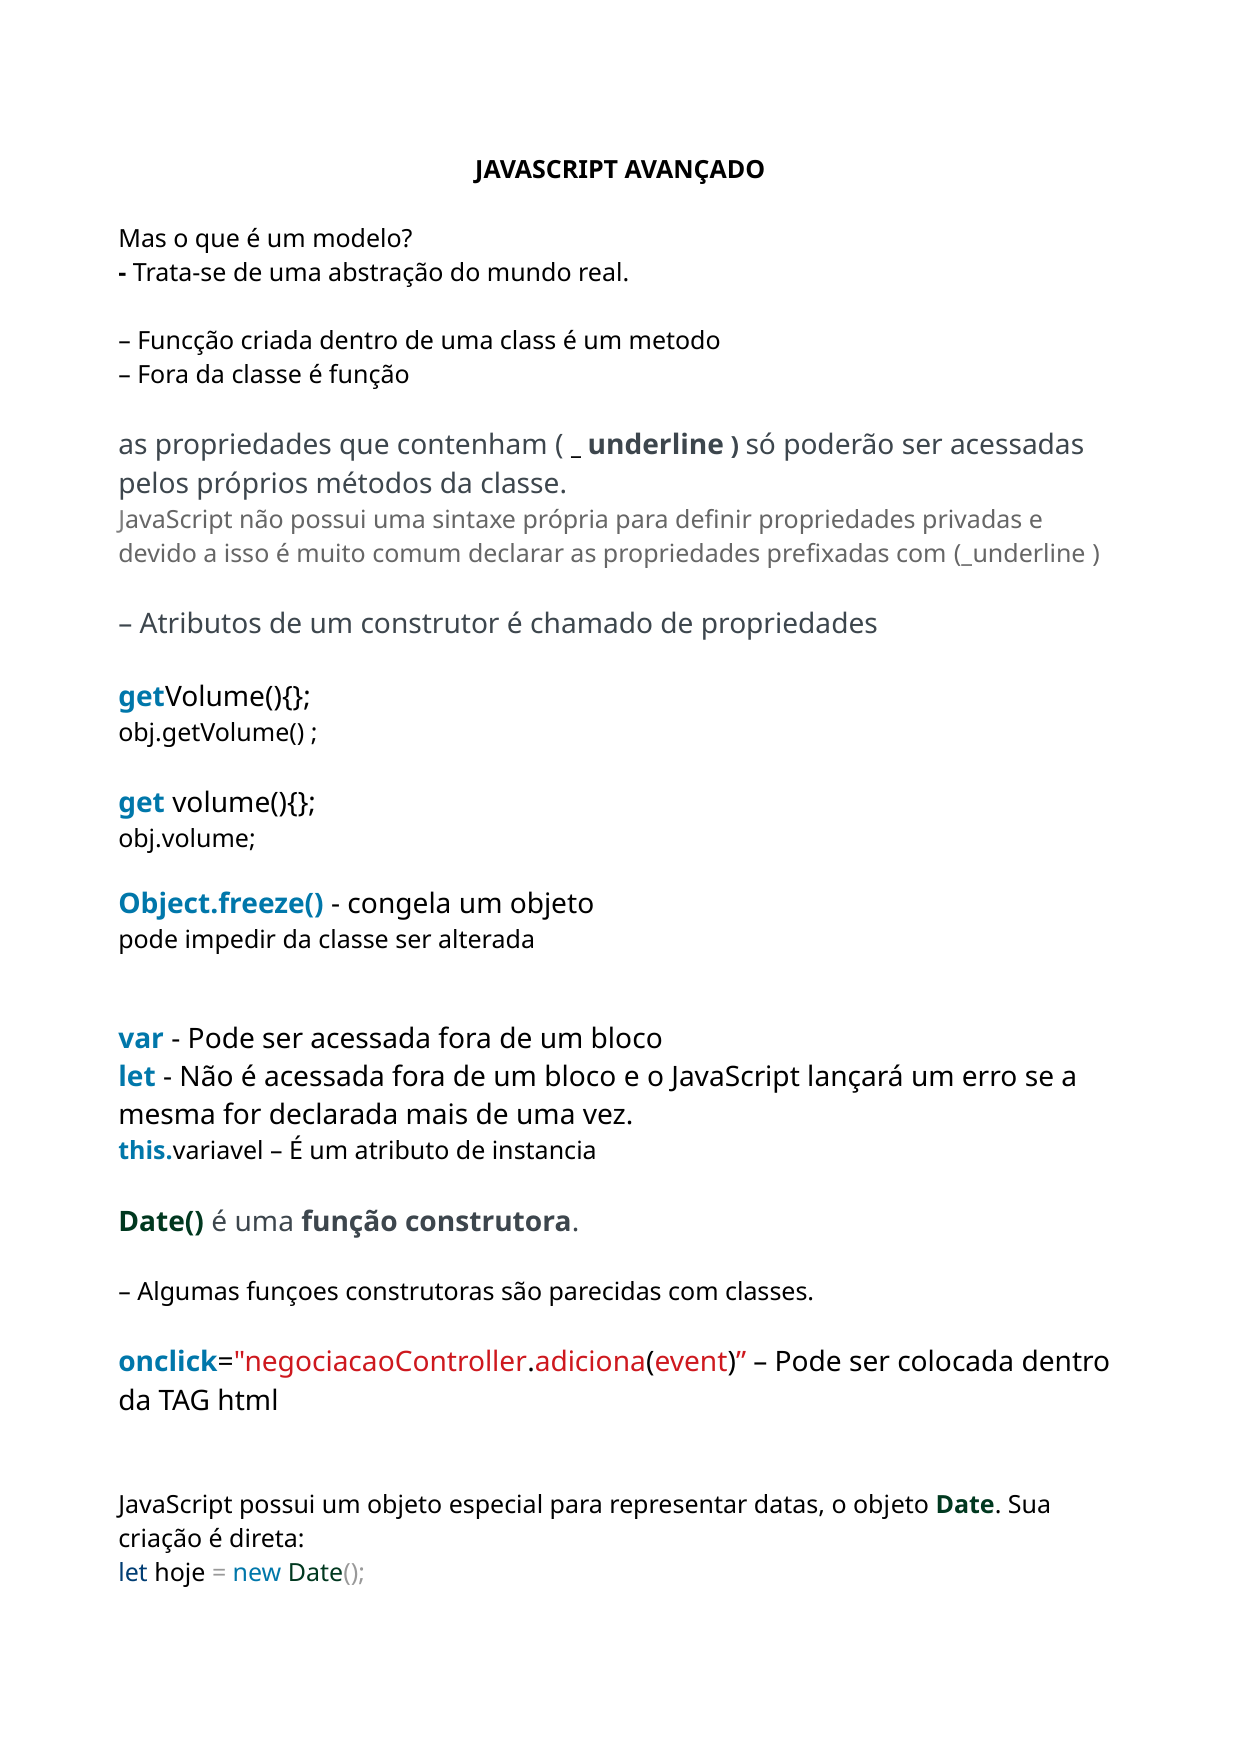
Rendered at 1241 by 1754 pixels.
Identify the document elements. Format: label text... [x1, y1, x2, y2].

text obj.volume; [118, 821, 1122, 855]
text – Algumas funçoes construtoras são parecidas com classes. [118, 1273, 1122, 1307]
text let - Não é acessada fora de um bloco e o JavaScript lançará um erro se a mesma for declarada mais de uma vez. [118, 1056, 1122, 1133]
text - Trata-se de uma abstração do mundo real. [118, 254, 1122, 288]
text var - Pode ser acessada fora de um bloco [118, 1018, 1122, 1056]
text onclick="negociacaoController.adiciona(event)” – Pode ser colocada dentro da TAG html [118, 1342, 1122, 1418]
text Mas o que é um modelo? [118, 220, 1122, 254]
text – Fora da classe é função [118, 357, 1122, 391]
text JavaScript não possui uma sintaxe própria para definir propriedades privadas e devido a isso é muito comum declarar as propriedades prefixadas com (_underline ) [118, 501, 1122, 569]
text getVolume(){}; [118, 676, 1122, 714]
text pode impedir da classe ser alterada [118, 921, 1122, 956]
text Date() é uma função construtora. [118, 1201, 1122, 1239]
text let hoje = new Date(); [118, 1554, 1122, 1588]
text – Funcção criada dentro de uma class é um metodo [118, 322, 1122, 357]
text obj.getVolume() ; [118, 714, 1122, 748]
text JAVASCRIPT AVANÇADO [118, 152, 1122, 186]
text Object.freeze() - congela um objeto [118, 883, 1122, 921]
text this.variavel – É um atributo de instancia [118, 1133, 1122, 1167]
text – Atributos de um construtor é chamado de propriedades [118, 603, 1122, 642]
text as propriedades que contenham ( _ underline ) só poderão ser acessadas pelos próprios métodos da classe. [118, 425, 1122, 501]
text get volume(){}; [118, 782, 1122, 821]
text JavaScript possui um objeto especial para representar datas, o objeto Date. Sua criação é direta: [118, 1486, 1122, 1554]
